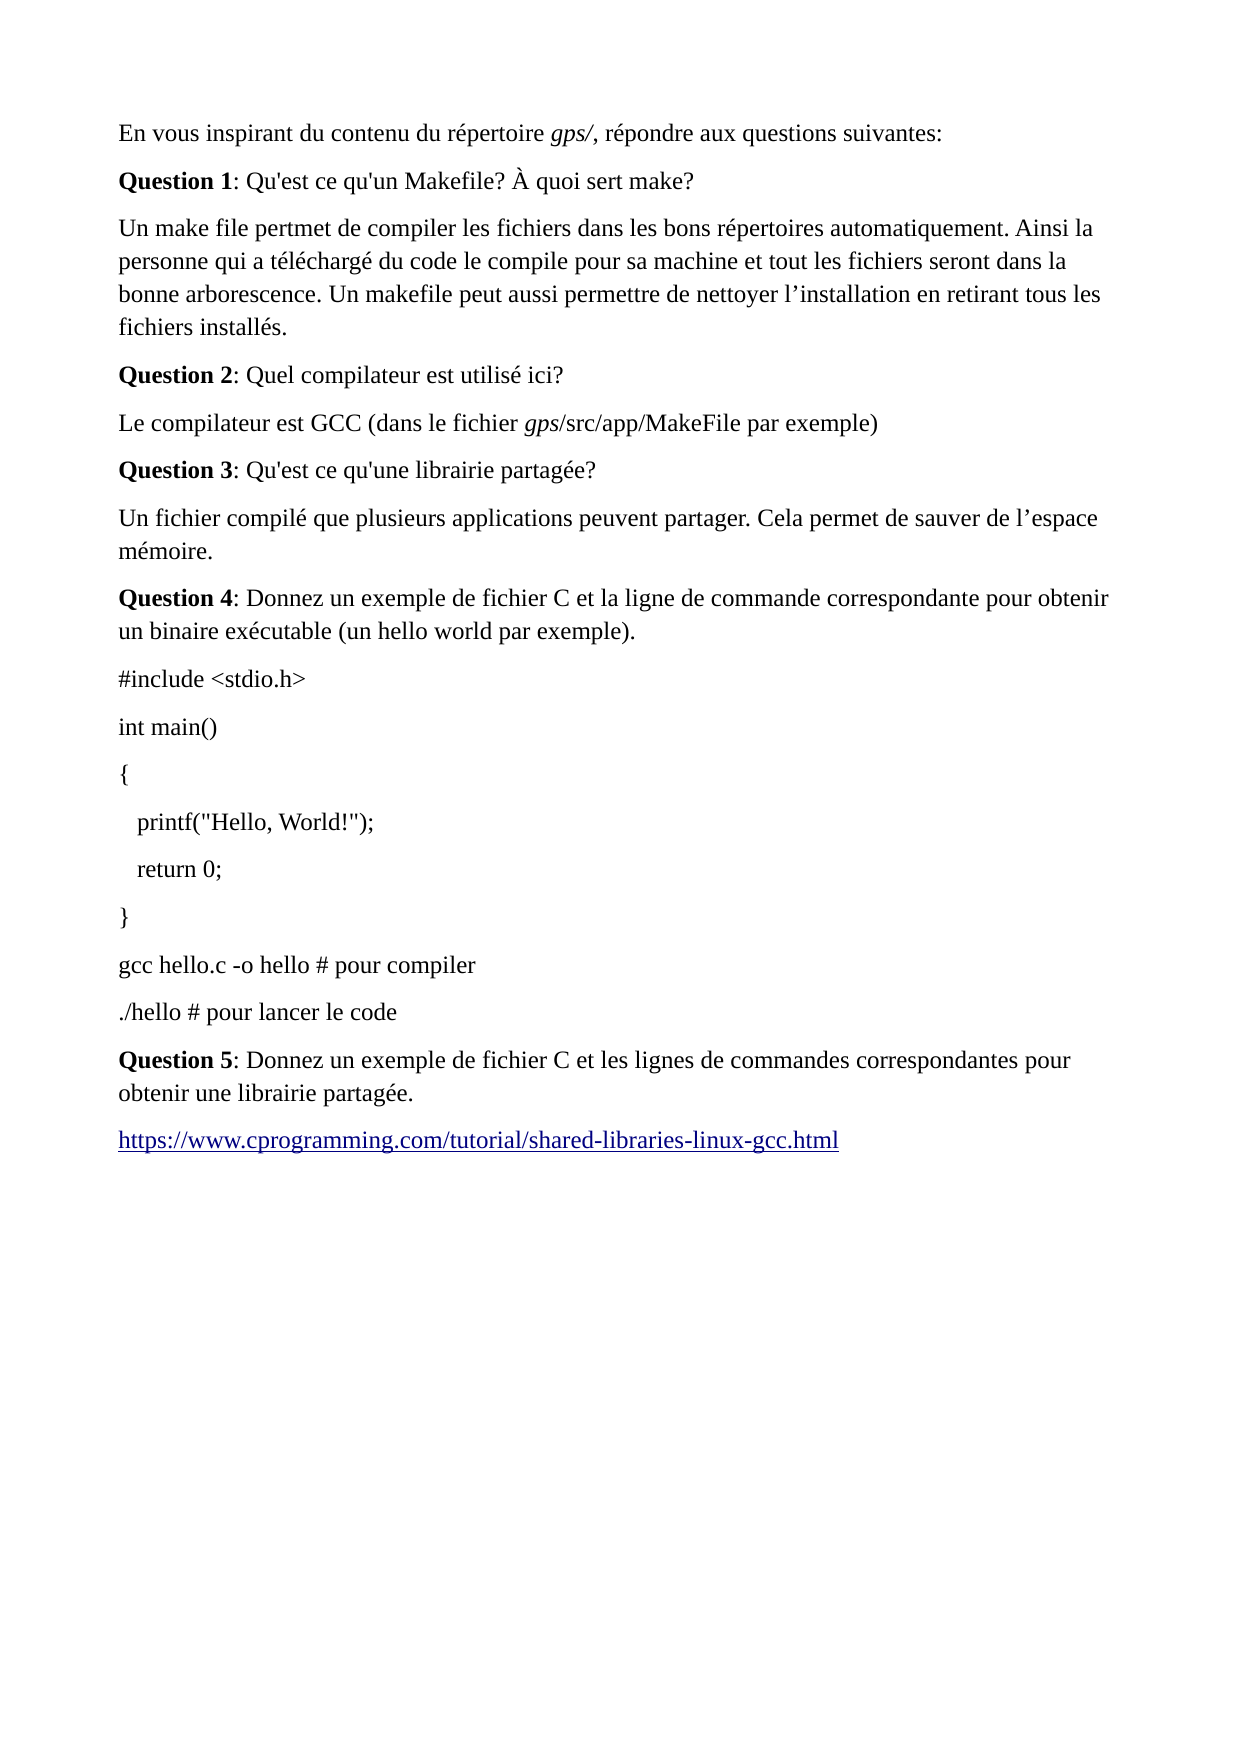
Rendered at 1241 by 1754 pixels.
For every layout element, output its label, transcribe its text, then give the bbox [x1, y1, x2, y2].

text int main() [118, 712, 1122, 740]
text Le compilateur est GCC (dans le fichier gps/src/app/MakeFile par exemple) [118, 408, 1122, 436]
text Question 1: Qu'est ce qu'un Makefile? À quoi sert make? [118, 166, 1122, 194]
text Question 2: Quel compilateur est utilisé ici? [118, 360, 1122, 389]
text Question 5: Donnez un exemple de fichier C et les lignes de commandes correspondantes pour obtenir une librairie partagée. [118, 1045, 1122, 1107]
text Question 4: Donnez un exemple de fichier C et la ligne de commande correspondante pour obtenir un binaire exécutable (un hello world par exemple). [118, 583, 1122, 645]
text #include <stdio.h> [118, 664, 1122, 693]
text return 0; [118, 854, 1122, 883]
text Un make file pertmet de compiler les fichiers dans les bons répertoires automatiquement. Ainsi la personne qui a téléchargé du code le compile pour sa machine et tout les fichiers seront dans la bonne arborescence. Un makefile peut aussi permettre de nettoyer l’installation en retirant tous les fichiers installés. [118, 213, 1122, 341]
text https://www.cprogramming.com/tutorial/shared-libraries-linux-gcc.html [118, 1126, 1122, 1154]
text gcc hello.c -o hello # pour compiler [118, 950, 1122, 978]
text Un fichier compilé que plusieurs applications peuvent partager. Cela permet de sauver de l’espace mémoire. [118, 503, 1122, 564]
text Question 3: Qu'est ce qu'une librairie partagée? [118, 455, 1122, 484]
text } [118, 902, 1122, 931]
text printf("Hello, World!"); [118, 807, 1122, 836]
text { [118, 759, 1122, 788]
text En vous inspirant du contenu du répertoire gps/, répondre aux questions suivantes: [118, 118, 1122, 147]
text ./hello # pour lancer le code [118, 997, 1122, 1026]
